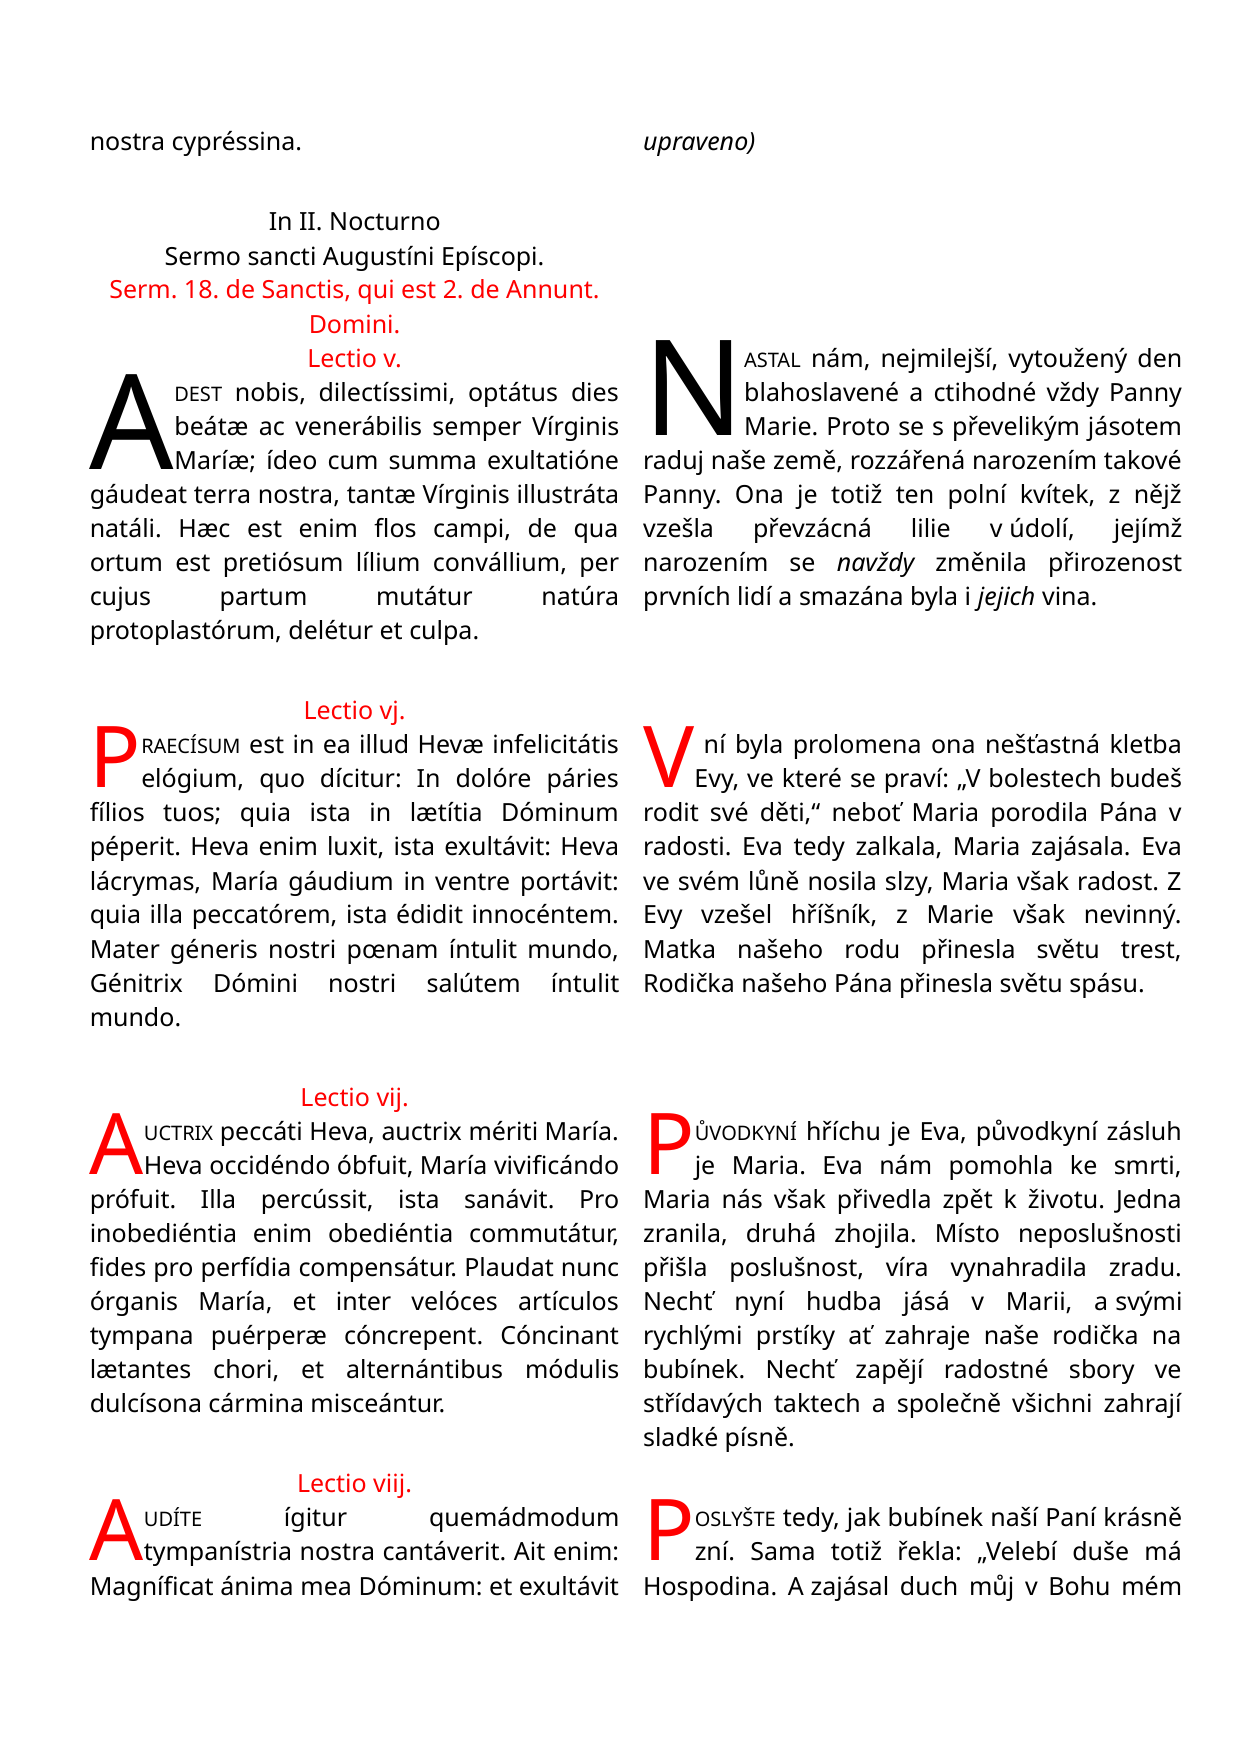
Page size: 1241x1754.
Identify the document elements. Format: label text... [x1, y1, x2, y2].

table_cell upraveno) [631, 118, 1194, 198]
table_cell Poslyšte tedy, jak bubínek naší Paní krásně zní. Sama totiž řekla: „Velebí duše má Hospodina. A zajásal duch můj v Bohu mém [631, 1460, 1194, 1608]
table_cell Původkyní hříchu je Eva, původkyní zásluh je Maria. Eva nám pomohla ke smrti, Maria nás však přivedla zpět k životu. Jedna zranila, druhá zhojila. Místo neposlušnosti přišla poslušnost, víra vynahradila zradu. Nechť nyní hudba jásá v Marii, a svými rychlými prstíky ať zahraje naše rodička na bubínek. Nechť zapějí radostné sbory ve střídavých taktech a společně všichni zahrají sladké písně. [631, 1074, 1194, 1460]
table_cell Lectio viij. Audíte ígitur quemádmodum tympanístria nostra cantáverit. Ait enim: Magníficat ánima mea Dóminum: et exultávit [78, 1460, 631, 1608]
table_cell V ní byla prolomena ona nešťastná kletba Evy, ve které se praví: „V bolestech budeš rodit své děti,“ neboť Maria porodila Pána v radosti. Eva tedy zalkala, Maria zajásala. Eva ve svém lůně nosila slzy, Maria však radost. Z Evy vzešel hříšník, z Marie však nevinný. Matka našeho rodu přinesla světu trest, Rodička našeho Pána přinesla světu spásu. [631, 687, 1194, 1073]
table_cell Nastal nám, nejmilejší, vytoužený den blahoslavené a ctihodné vždy Panny Marie. Proto se s převelikým jásotem raduj naše země, rozzářená narozením takové Panny. Ona je totiž ten polní kvítek, z nějž vzešla převzácná lilie v údolí, jejímž narozením se navždy změnila přirozenost prvních lidí a smazána byla i jejich vina. [631, 198, 1194, 687]
table_cell Lectio vij. Auctrix peccáti Heva, auctrix mériti María. Heva occidéndo óbfuit‚ María vivificándo prófuit. Illa percússit, ista sanávit. Pro inobediéntia enim obediéntia commutátur, fides pro perfídia compensátur. Plaudat nunc órganis María, et inter velóces artículos tympana puérperæ cóncrepent. Cóncinant lætantes chori, et alternántibus módulis dulcísona cármina misceántur. [78, 1074, 631, 1460]
table_cell In II. Nocturno Sermo sancti Augustíni Epíscopi. Serm. 18. de Sanctis, qui est 2. de Annunt. Domini. Lectio v. Adest nobis, dilectíssimi, optátus dies beátæ ac venerábilis semper Vírginis Maríæ; ídeo cum summa exultatióne gáudeat terra nostra, tantæ Vírginis illustráta natáli. Hæc est enim flos campi, de qua ortum est pretiósum lílium convállium, per cujus partum mutátur natúra protoplastórum, delétur et culpa. [78, 198, 631, 687]
table_cell Lectio vj. Praecísum est in ea illud Hevæ infelicitátis elógium, quo dícitur: In dolóre páries fílios tuos; quia ista in lætítia Dóminum péperit. Heva enim luxit, ista exultávit: Heva lácrymas, María gáudium in ventre portávit: quia illa peccatórem, ista édidit innocéntem. Mater géneris nostri pœnam íntulit mundo, Génitrix Dómini nostri salútem íntulit mundo. [78, 687, 631, 1073]
table_cell nostra cypréssina. [78, 118, 631, 198]
